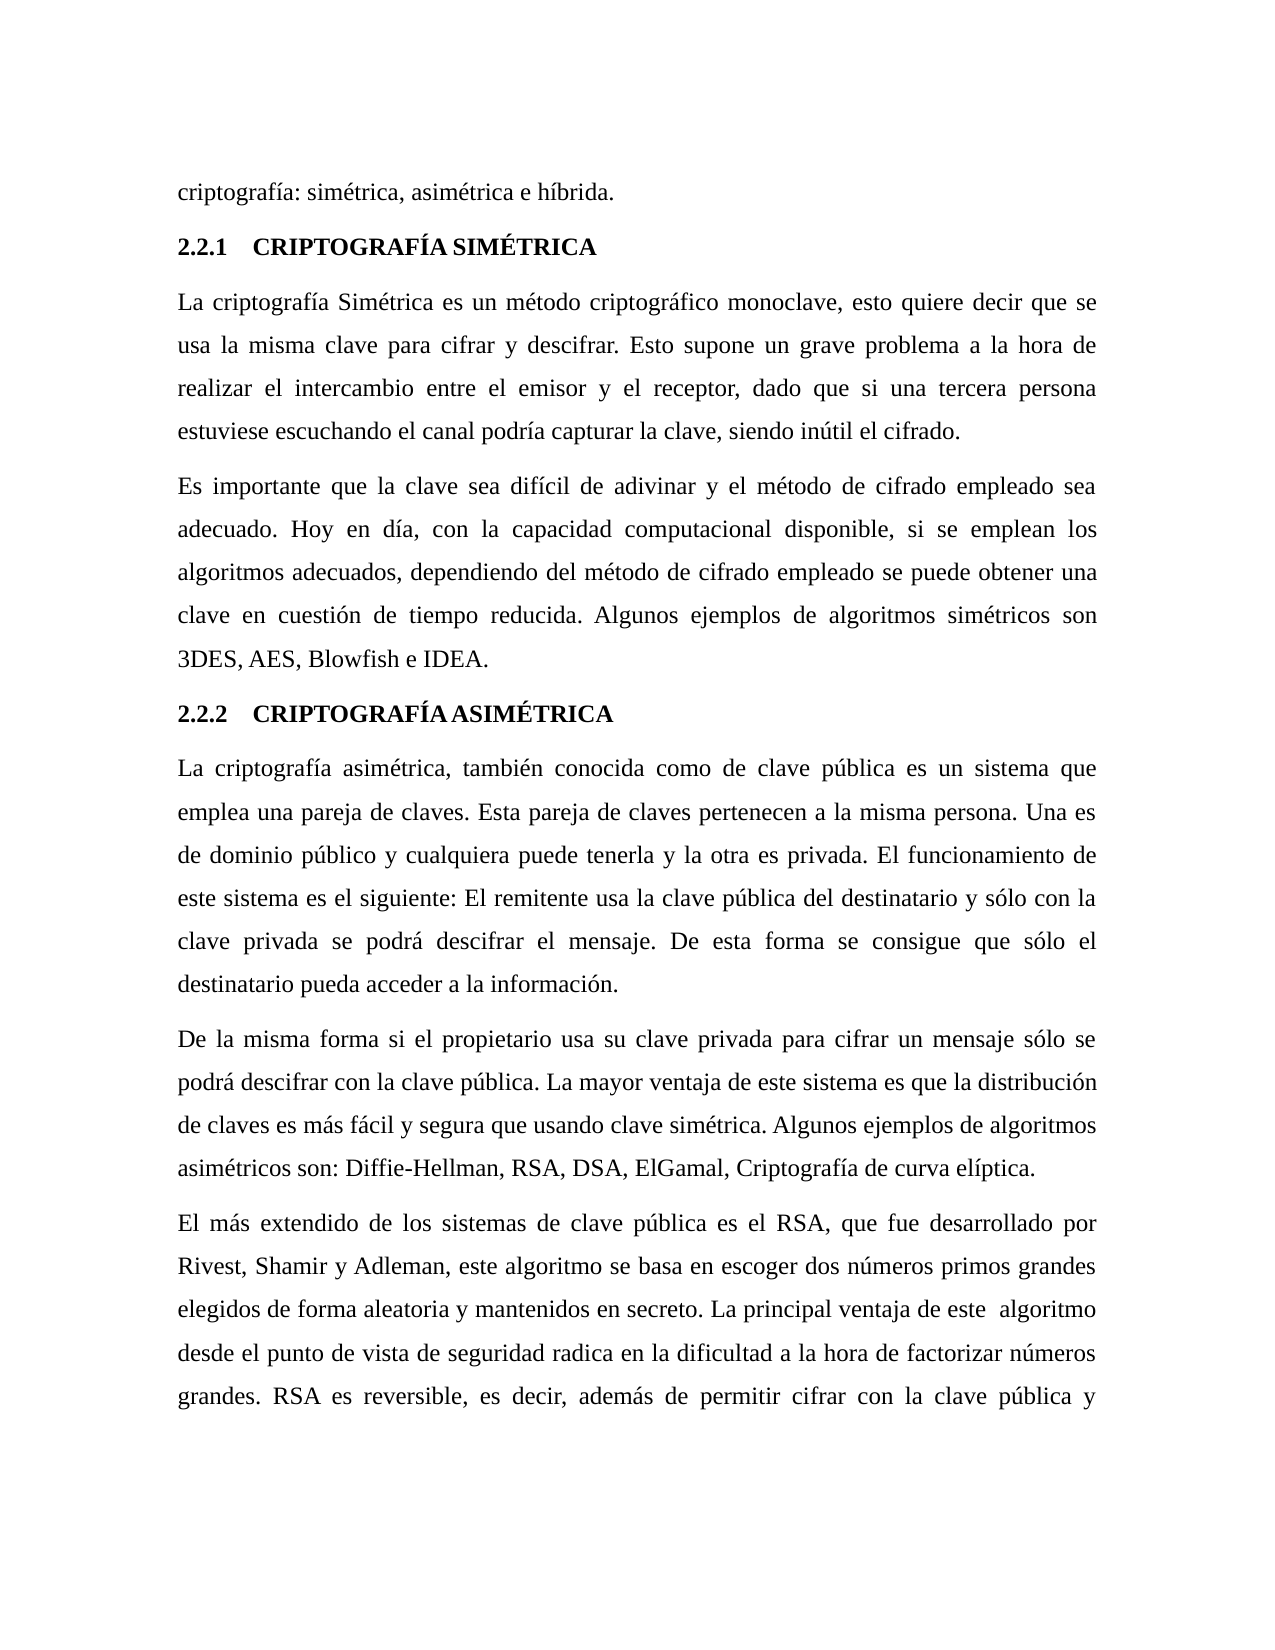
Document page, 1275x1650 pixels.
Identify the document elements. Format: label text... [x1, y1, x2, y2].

text La criptografía asimétrica, también conocida como de clave pública es un sistema que emplea una pareja de claves. Esta pareja de claves pertenecen a la misma persona. Una es de dominio público y cualquiera puede tenerla y la otra es privada. El funcionamiento de este sistema es el siguiente: El remitente usa la clave pública del destinatario y sólo con la clave privada se podrá descifrar el mensaje. De esta forma se consigue que sólo el destinatario pueda acceder a la información. [177, 753, 1098, 998]
text Es importante que la clave sea difícil de adivinar y el método de cifrado empleado sea adecuado. Hoy en día, con la capacidad computacional disponible, si se emplean los algoritmos adecuados, dependiendo del método de cifrado empleado se puede obtener una clave en cuestión de tiempo reducida. Algunos ejemplos de algoritmos simétricos son 3DES, AES, Blowfish e IDEA. [177, 471, 1098, 672]
text criptografía: simétrica, asimétrica e híbrida. [177, 177, 1098, 206]
subtitle CRIPTOGRAFÍA ASIMÉTRICA [177, 699, 1098, 727]
text De la misma forma si el propietario usa su clave privada para cifrar un mensaje sólo se podrá descifrar con la clave pública. La mayor ventaja de este sistema es que la distribución de claves es más fácil y segura que usando clave simétrica. Algunos ejemplos de algoritmos asimétricos son: Diffie-Hellman, RSA, DSA, ElGamal, Criptografía de curva elíptica. [177, 1024, 1098, 1182]
text El más extendido de los sistemas de clave pública es el RSA, que fue desarrollado por Rivest, Shamir y Adleman, este algoritmo se basa en escoger dos números primos grandes elegidos de forma aleatoria y mantenidos en secreto. La principal ventaja de este algoritmo desde el punto de vista de seguridad radica en la dificultad a la hora de factorizar números grandes. RSA es reversible, es decir, además de permitir cifrar con la clave pública y [177, 1208, 1098, 1409]
subtitle CRIPTOGRAFÍA SIMÉTRICA [177, 232, 1098, 261]
text La criptografía Simétrica es un método criptográfico monoclave, esto quiere decir que se usa la misma clave para cifrar y descifrar. Esto supone un grave problema a la hora de realizar el intercambio entre el emisor y el receptor, dado que si una tercera persona estuviese escuchando el canal podría capturar la clave, siendo inútil el cifrado. [177, 287, 1098, 445]
